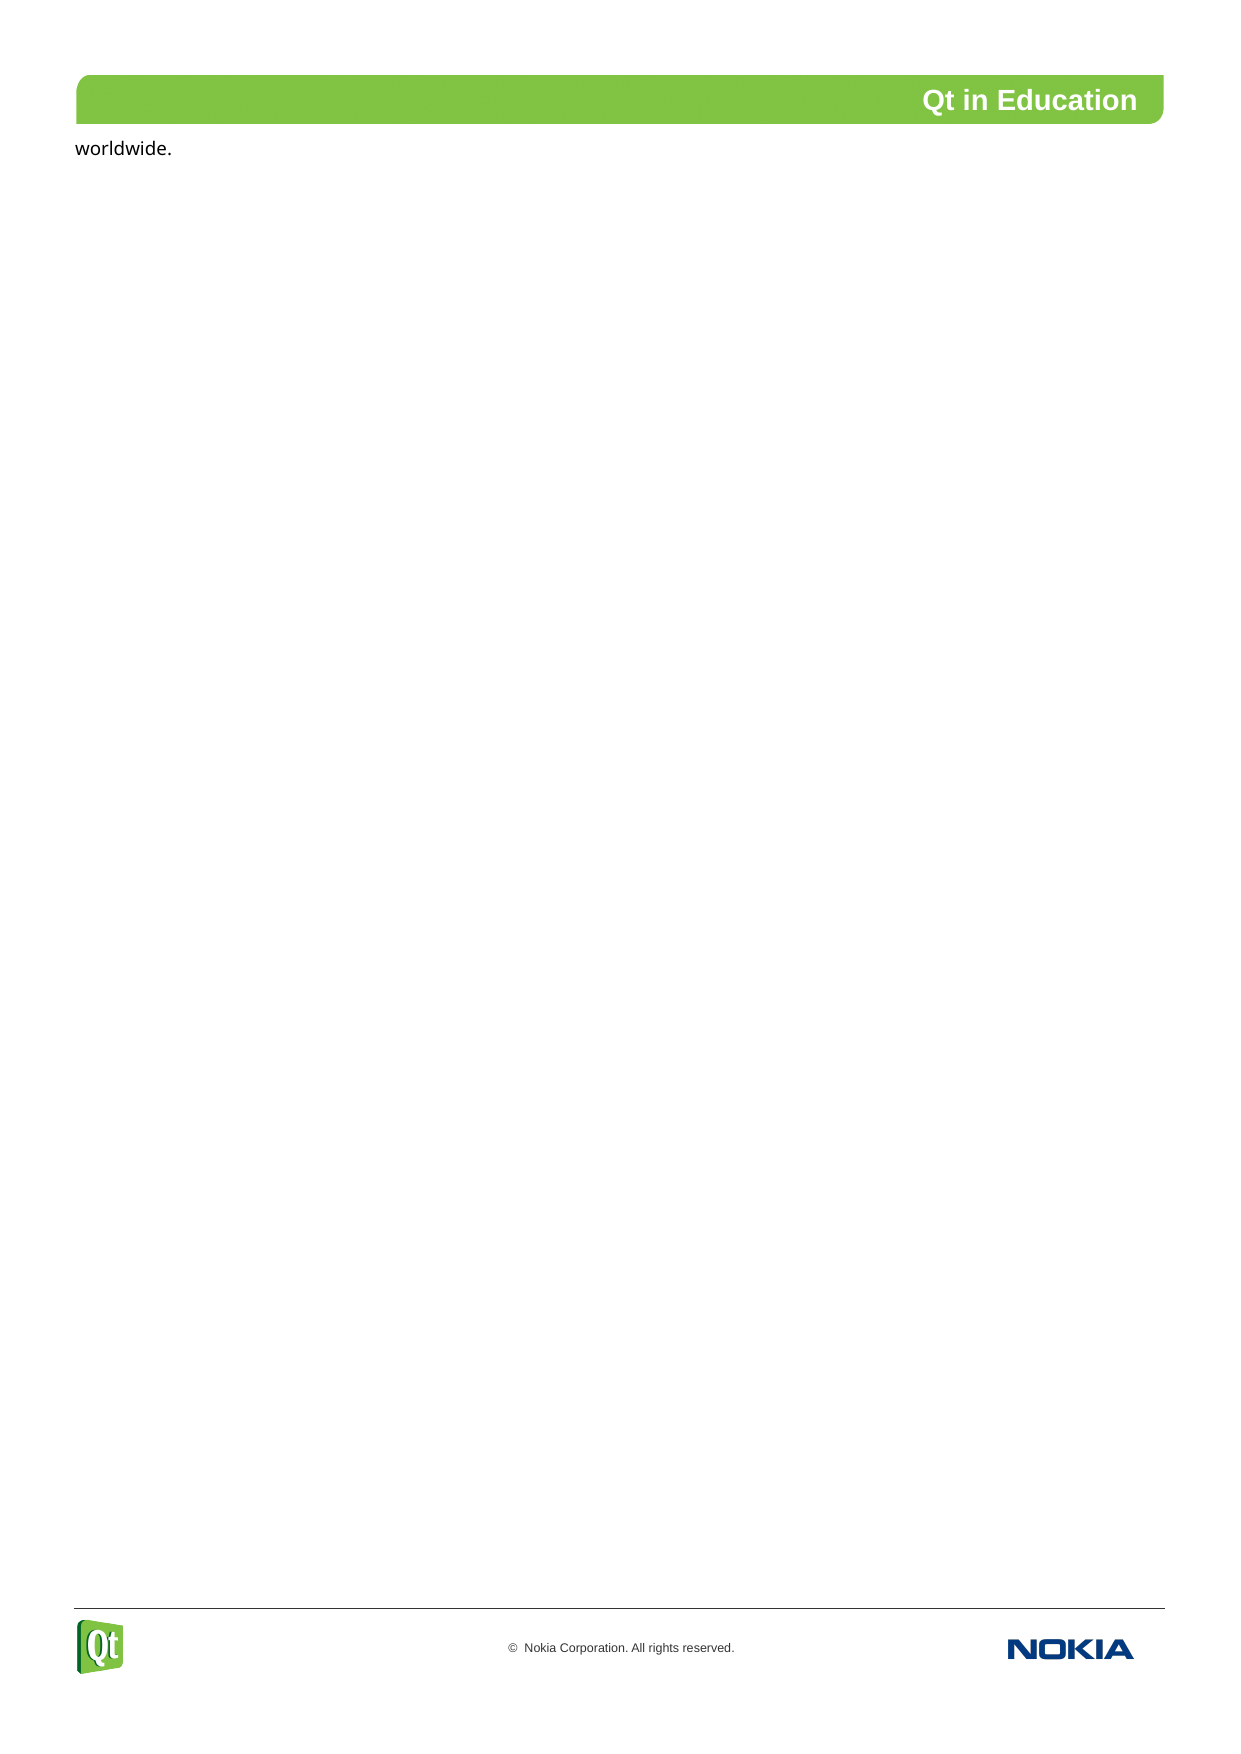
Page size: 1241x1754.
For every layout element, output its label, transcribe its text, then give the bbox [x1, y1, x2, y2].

picture [76, 75, 1164, 124]
text worldwide. [75, 135, 1165, 161]
picture [73, 1615, 127, 1679]
picture [978, 1610, 1164, 1688]
